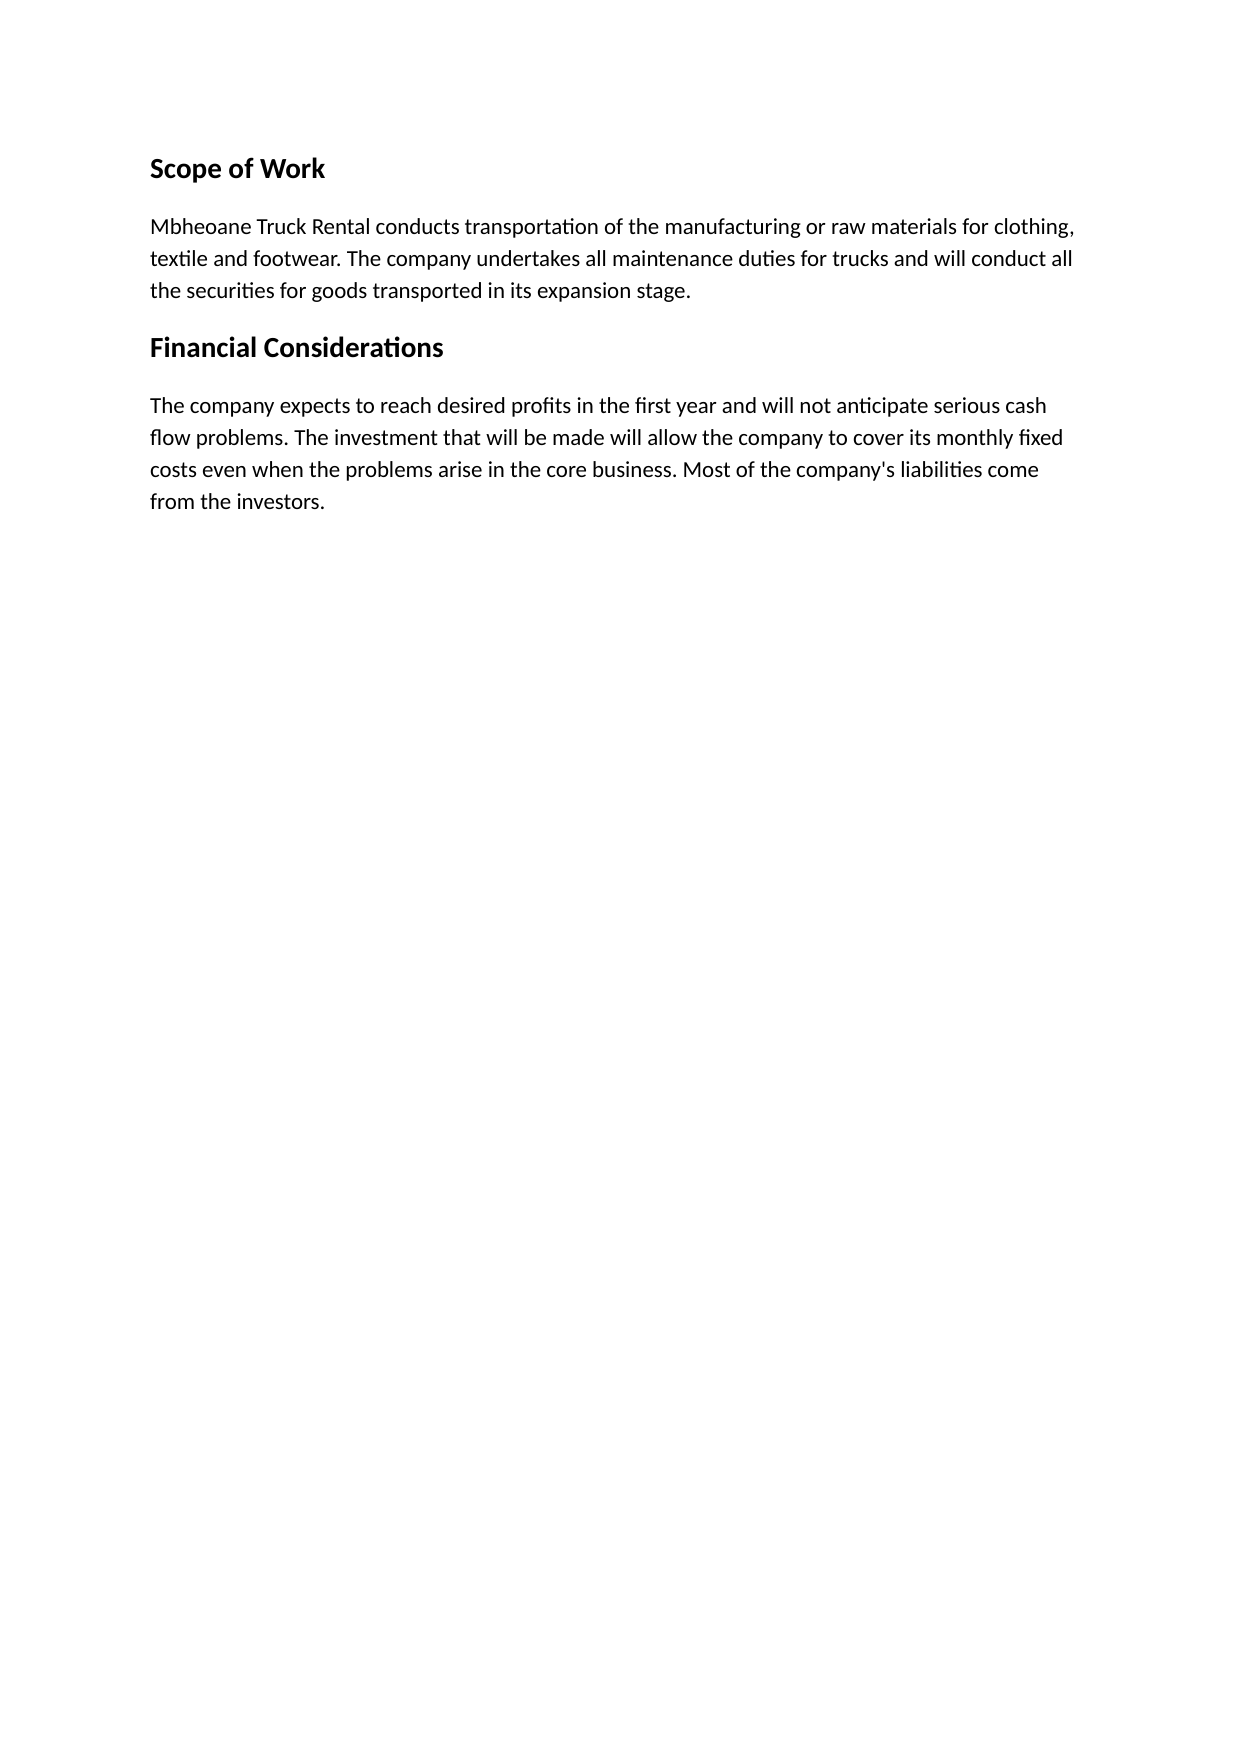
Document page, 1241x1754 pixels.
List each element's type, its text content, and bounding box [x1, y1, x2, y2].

text Financial Considerations [150, 329, 1090, 365]
text Scope of Work [150, 150, 1090, 186]
text Mbheoane Truck Rental conducts transportation of the manufacturing or raw materials for clothing, textile and footwear. The company undertakes all maintenance duties for trucks and will conduct all the securities for goods transported in its expansion stage. [150, 212, 1090, 304]
text The company expects to reach desired profits in the first year and will not anticipate serious cash flow problems. The investment that will be made will allow the company to cover its monthly fixed costs even when the problems arise in the core business. Most of the company's liabilities come from the investors. [150, 391, 1090, 516]
